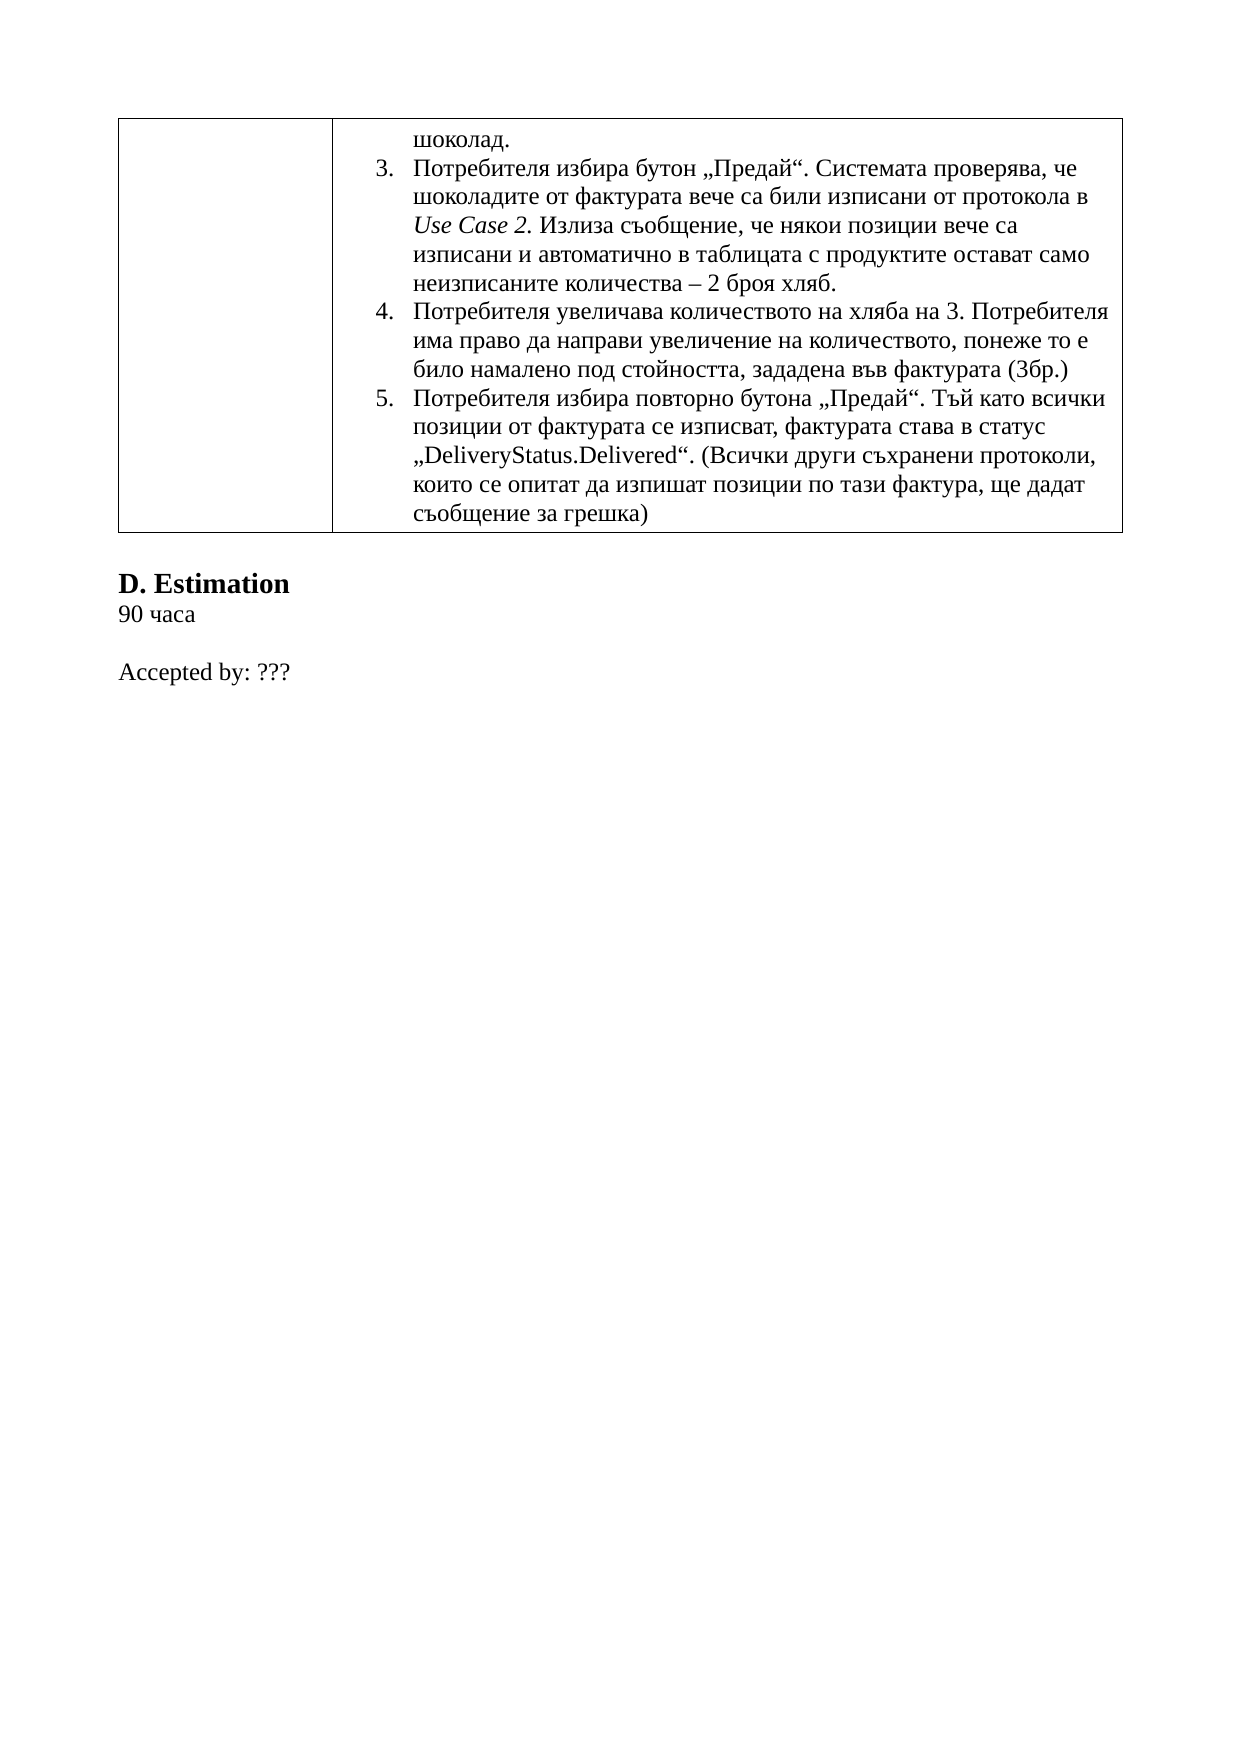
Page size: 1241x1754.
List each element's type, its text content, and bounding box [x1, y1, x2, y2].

table_cell [119, 119, 332, 532]
text Accepted by: ??? [118, 657, 1122, 686]
table_cell Потребителя избира от главното меню Warehouses > Delivery Certificates. Отваря се панел със списък от предавателните протоколи, за които потребителя отговаря. Потребителя избира протокола, създаден от Use Case 1. Отваря се форма за редакция на протокола. Избрания документ за основание е фактурата 123456. Позициите са 2 броя хляб и 2 броя шоколад. Потребителя избира бутон „Предай“. Системата проверява, че шоколадите от фактурата вече са били изписани от протокола в Use Case 2. Излиза съобщение, че някои позиции вече са изписани и автоматично в таблицата с продуктите остават само неизписаните количества – 2 броя хляб. Потребителя увеличава количеството на хляба на 3. Потребителя има право да направи увеличение на количеството, понеже то е било намалено под стойността, зададена във фактурата (3бр.) Потребителя избира повторно бутона „Предай“. Тъй като всички позиции от фактурата се изписват, фактурата става в статус „DeliveryStatus.Delivered“. (Всички други съхранени протоколи, които се опитат да изпишат позиции по тази фактура, ще дадат съобщение за грешка) [333, 119, 1122, 532]
text D. Estimation [118, 566, 1122, 599]
text 90 часа [118, 599, 1122, 628]
